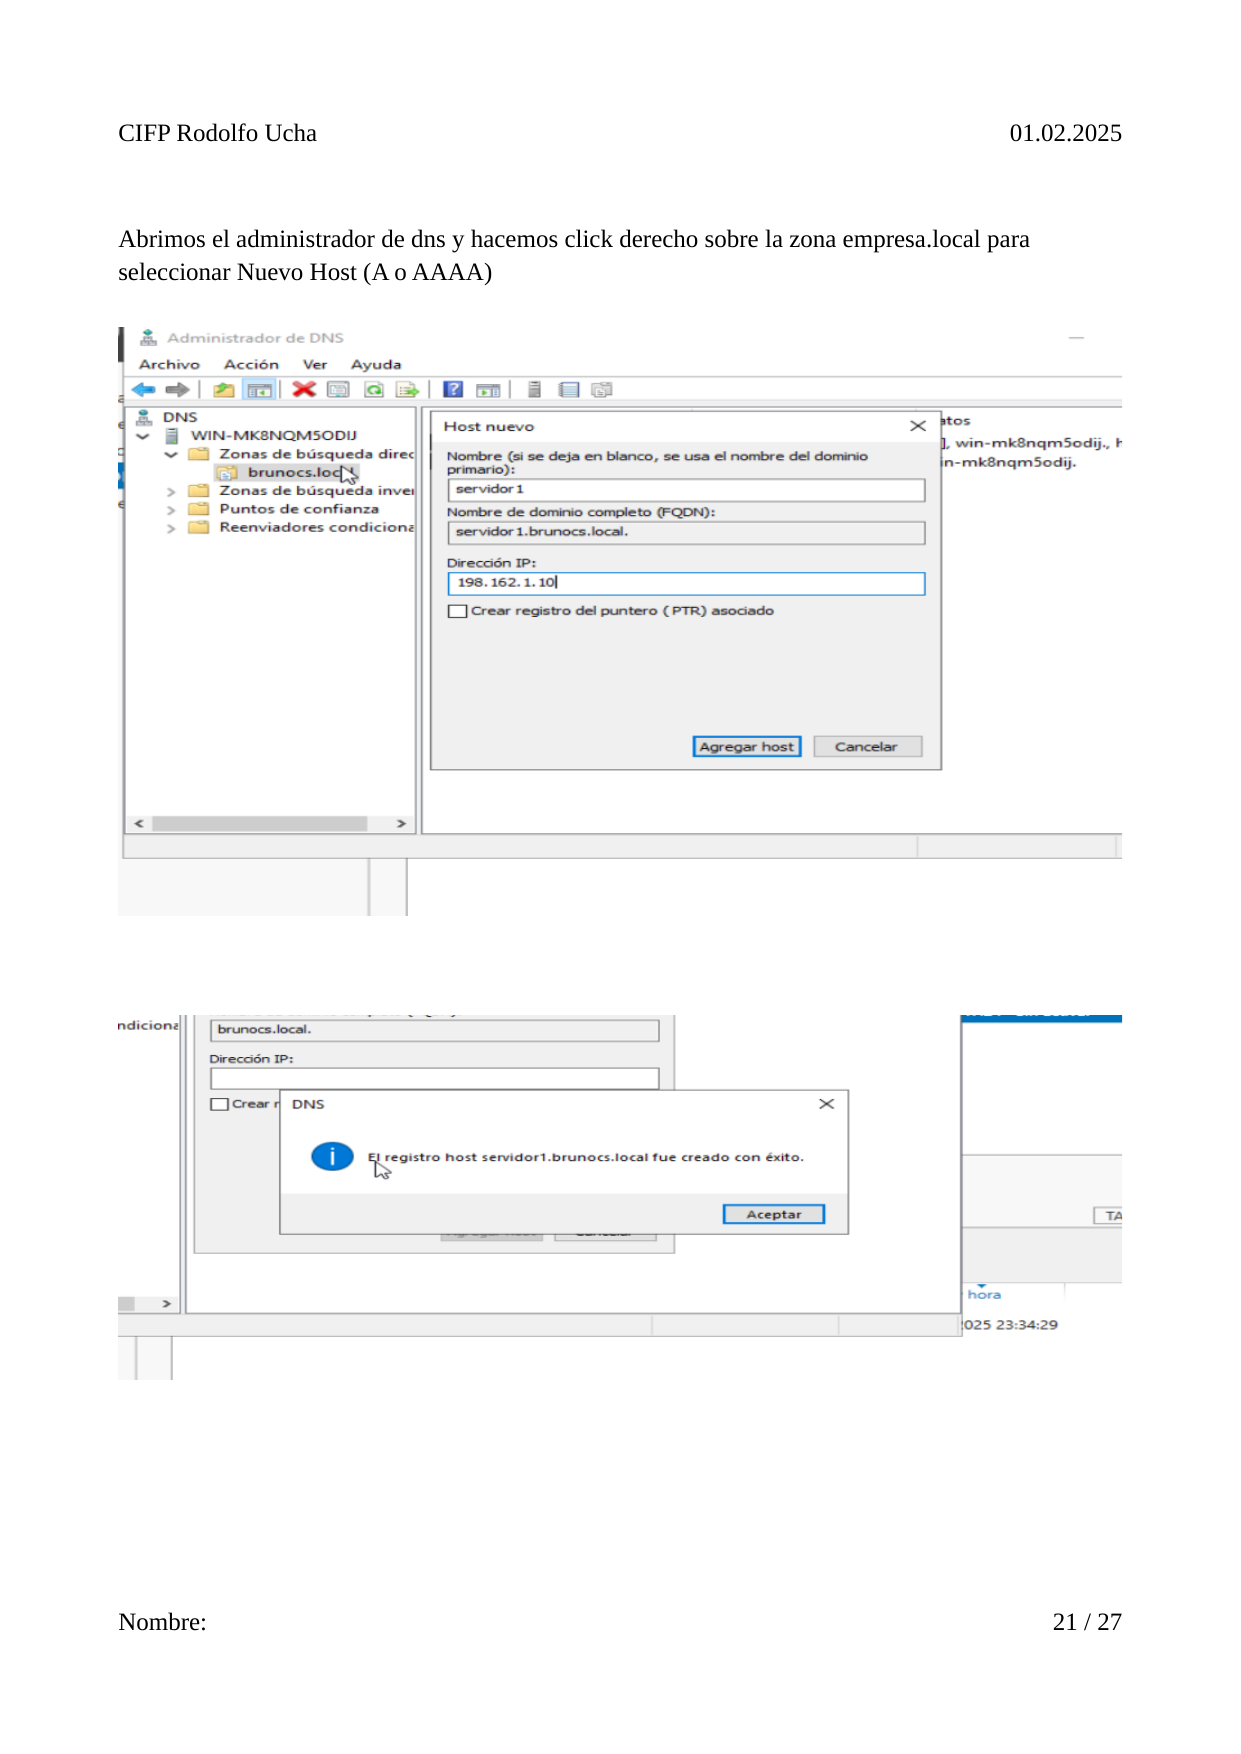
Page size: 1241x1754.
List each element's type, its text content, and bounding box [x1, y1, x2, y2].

picture [118, 1015, 1123, 1380]
text Abrimos el administrador de dns y hacemos click derecho sobre la zona empresa.local para seleccionar Nuevo Host (A o AAAA) [118, 224, 1122, 286]
picture [118, 327, 1123, 916]
